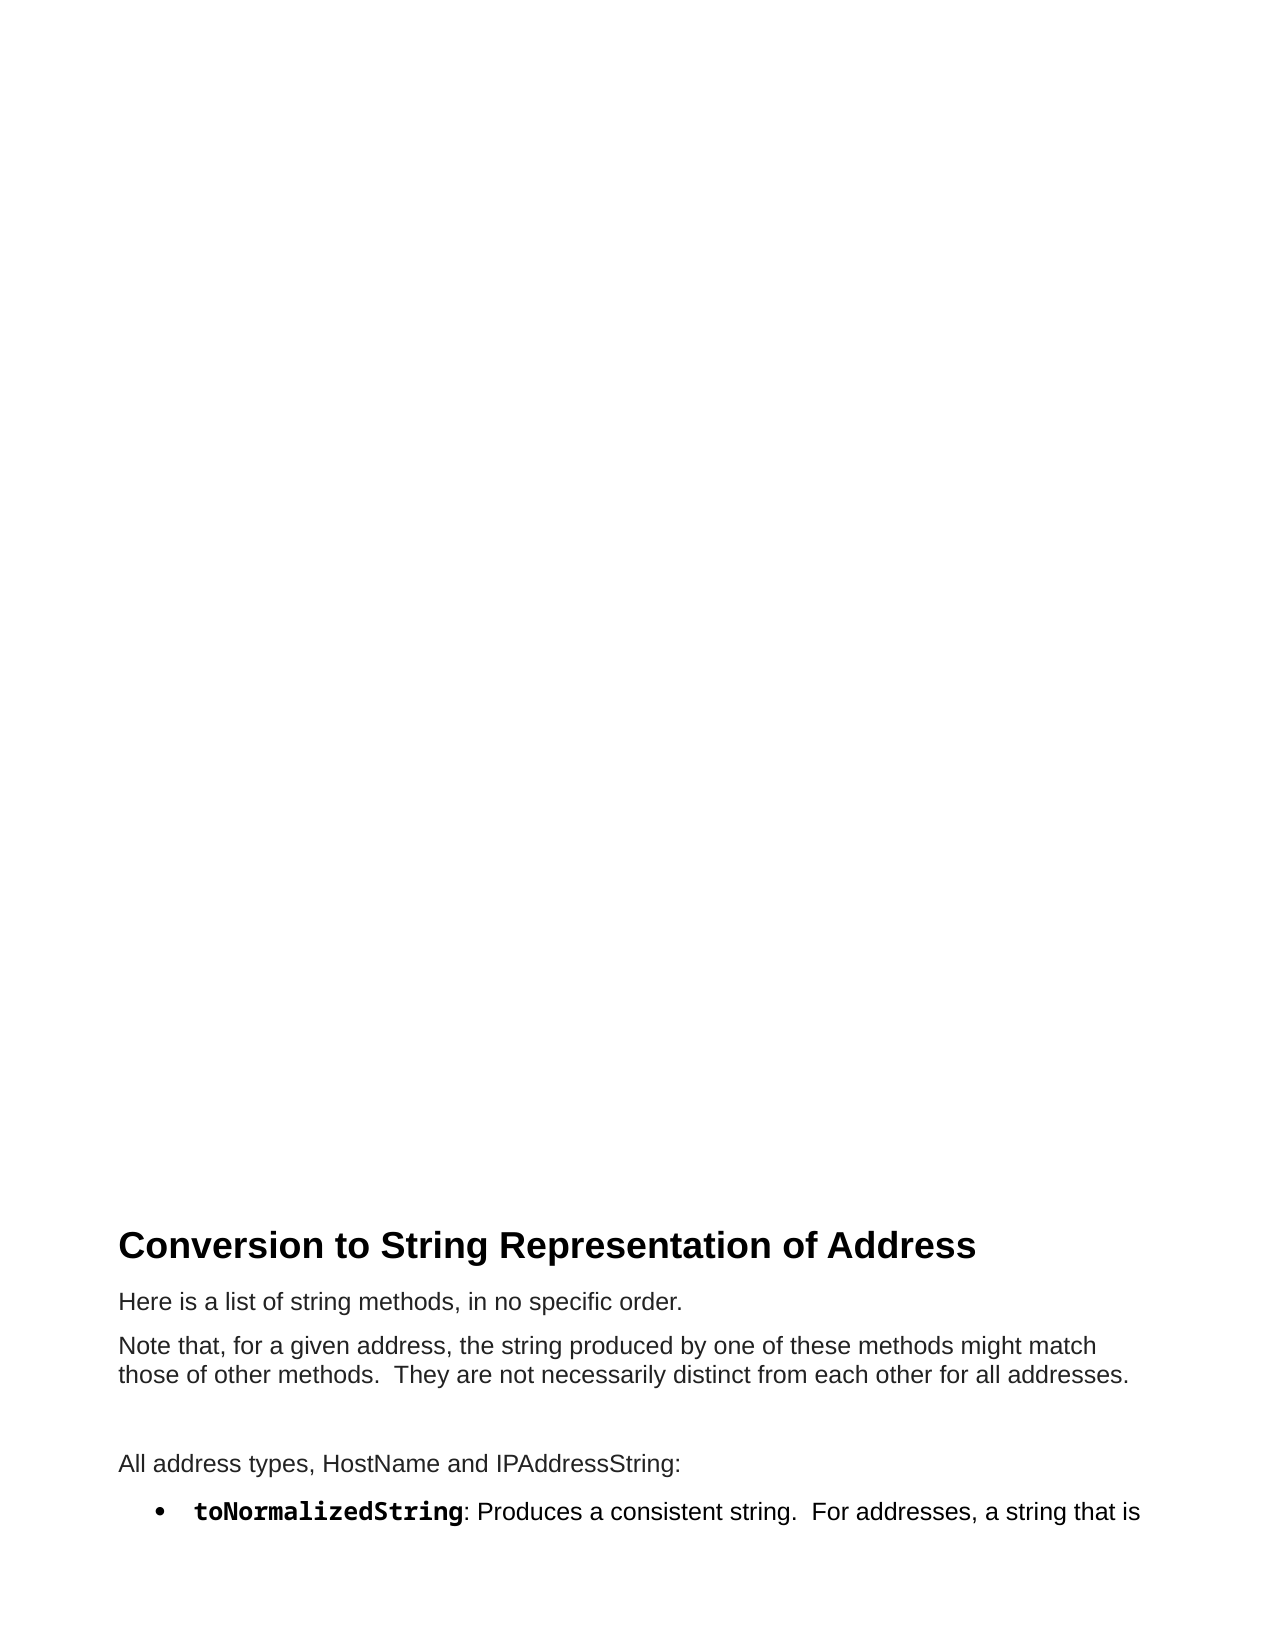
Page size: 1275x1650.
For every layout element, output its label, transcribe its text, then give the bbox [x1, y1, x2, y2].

subtitle Conversion to String Representation of Address [118, 1223, 1157, 1267]
text All address types, HostName and IPAddressString: [118, 1449, 1157, 1477]
text Here is a list of string methods, in no specific order. [118, 1287, 1157, 1316]
list toNormalizedString: Produces a consistent string. For addresses, a string that is [156, 1493, 1157, 1527]
text Note that, for a given address, the string produced by one of these methods might match those of other methods. They are not necessarily distinct from each other for all addresses. [118, 1331, 1157, 1389]
